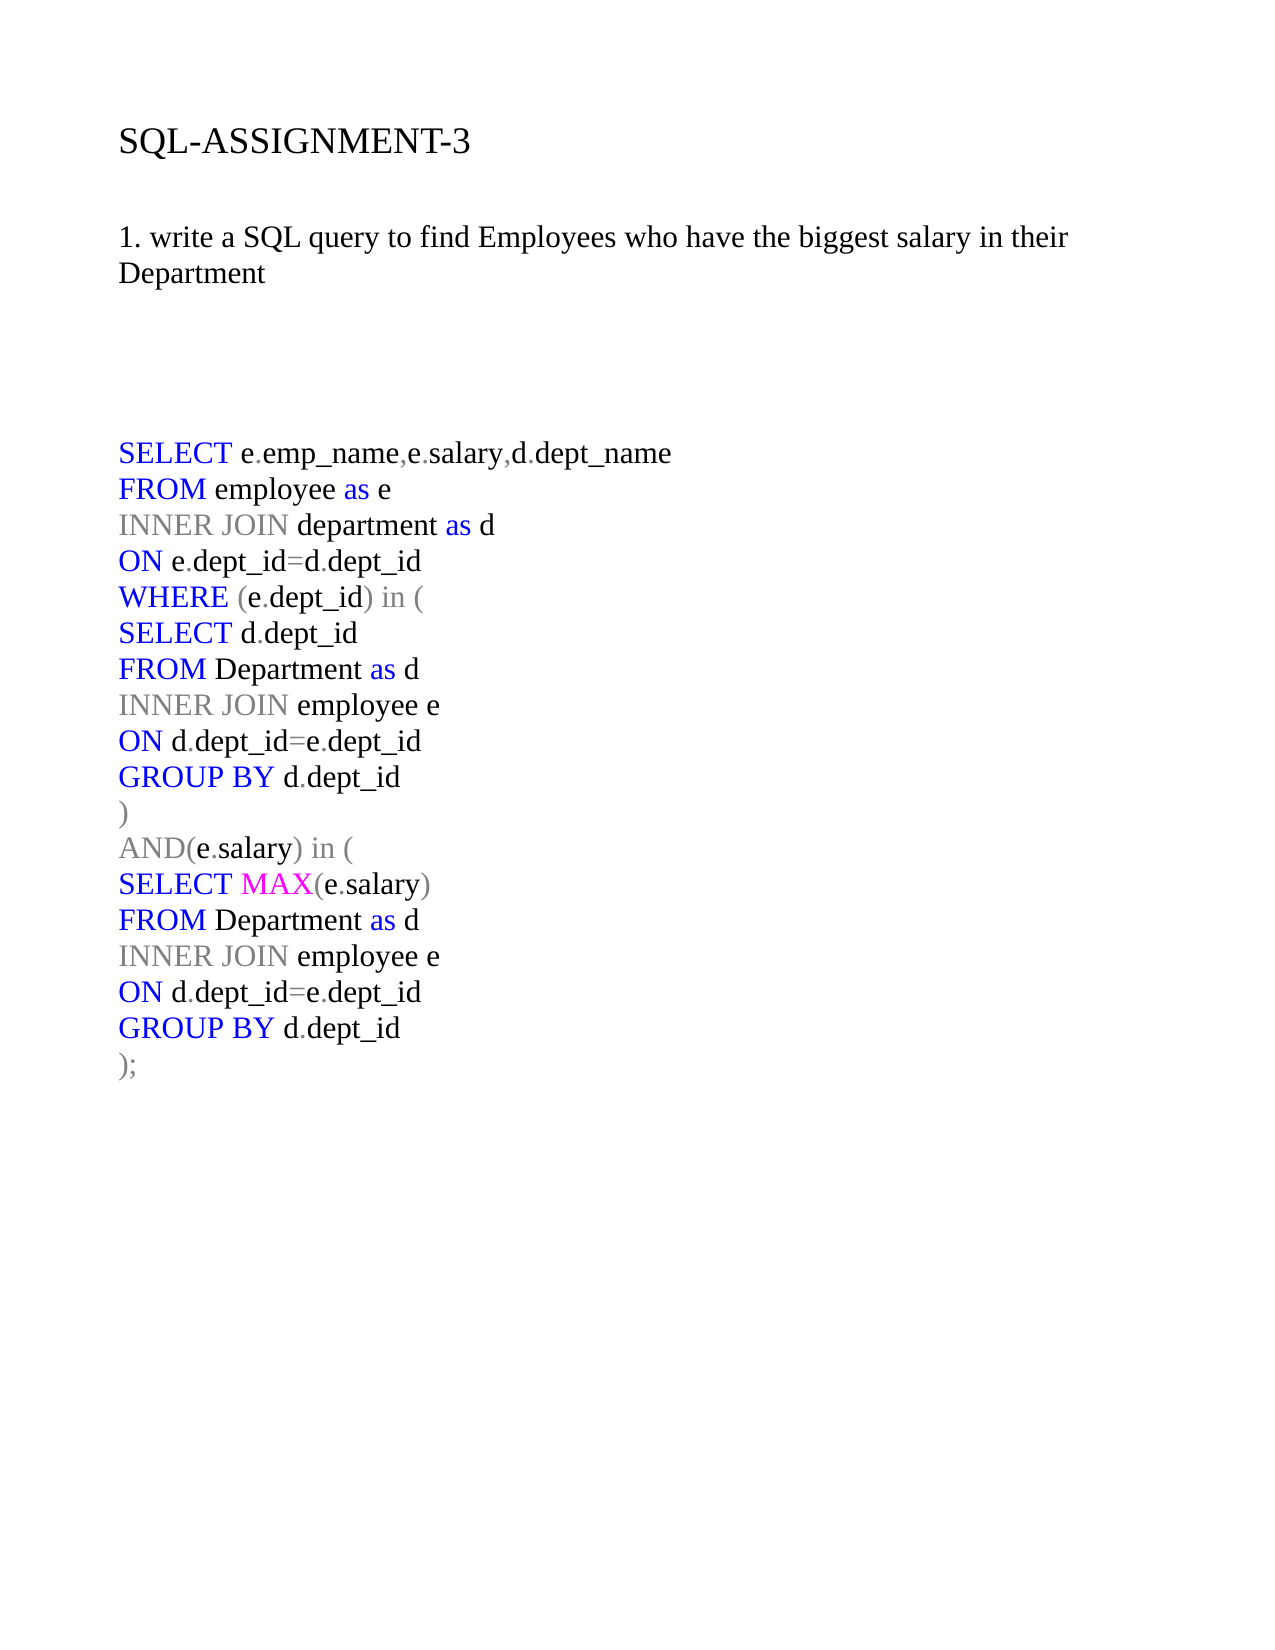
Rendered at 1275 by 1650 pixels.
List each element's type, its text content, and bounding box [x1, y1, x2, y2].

text WHERE (e.dept_id) in ( [118, 578, 1157, 614]
text INNER JOIN employee e [118, 937, 1157, 973]
text ); [118, 1045, 1157, 1081]
text SELECT d.dept_id [118, 614, 1157, 650]
text ON e.dept_id=d.dept_id [118, 542, 1157, 578]
text ) [118, 794, 1157, 830]
text INNER JOIN employee e [118, 686, 1157, 722]
text FROM Department as d [118, 902, 1157, 937]
text FROM Department as d [118, 650, 1157, 686]
text INNER JOIN department as d [118, 506, 1157, 542]
text ON d.dept_id=e.dept_id [118, 722, 1157, 758]
text SQL-ASSIGNMENT-3 [118, 118, 1157, 161]
text ON d.dept_id=e.dept_id [118, 973, 1157, 1009]
text 1. write a SQL query to find Employees who have the biggest salary in their Department [118, 219, 1157, 291]
text FROM employee as e [118, 470, 1157, 506]
text GROUP BY d.dept_id [118, 758, 1157, 794]
text AND(e.salary) in ( [118, 830, 1157, 866]
text GROUP BY d.dept_id [118, 1009, 1157, 1045]
text SELECT MAX(e.salary) [118, 866, 1157, 902]
text SELECT e.emp_name,e.salary,d.dept_name [118, 434, 1157, 470]
